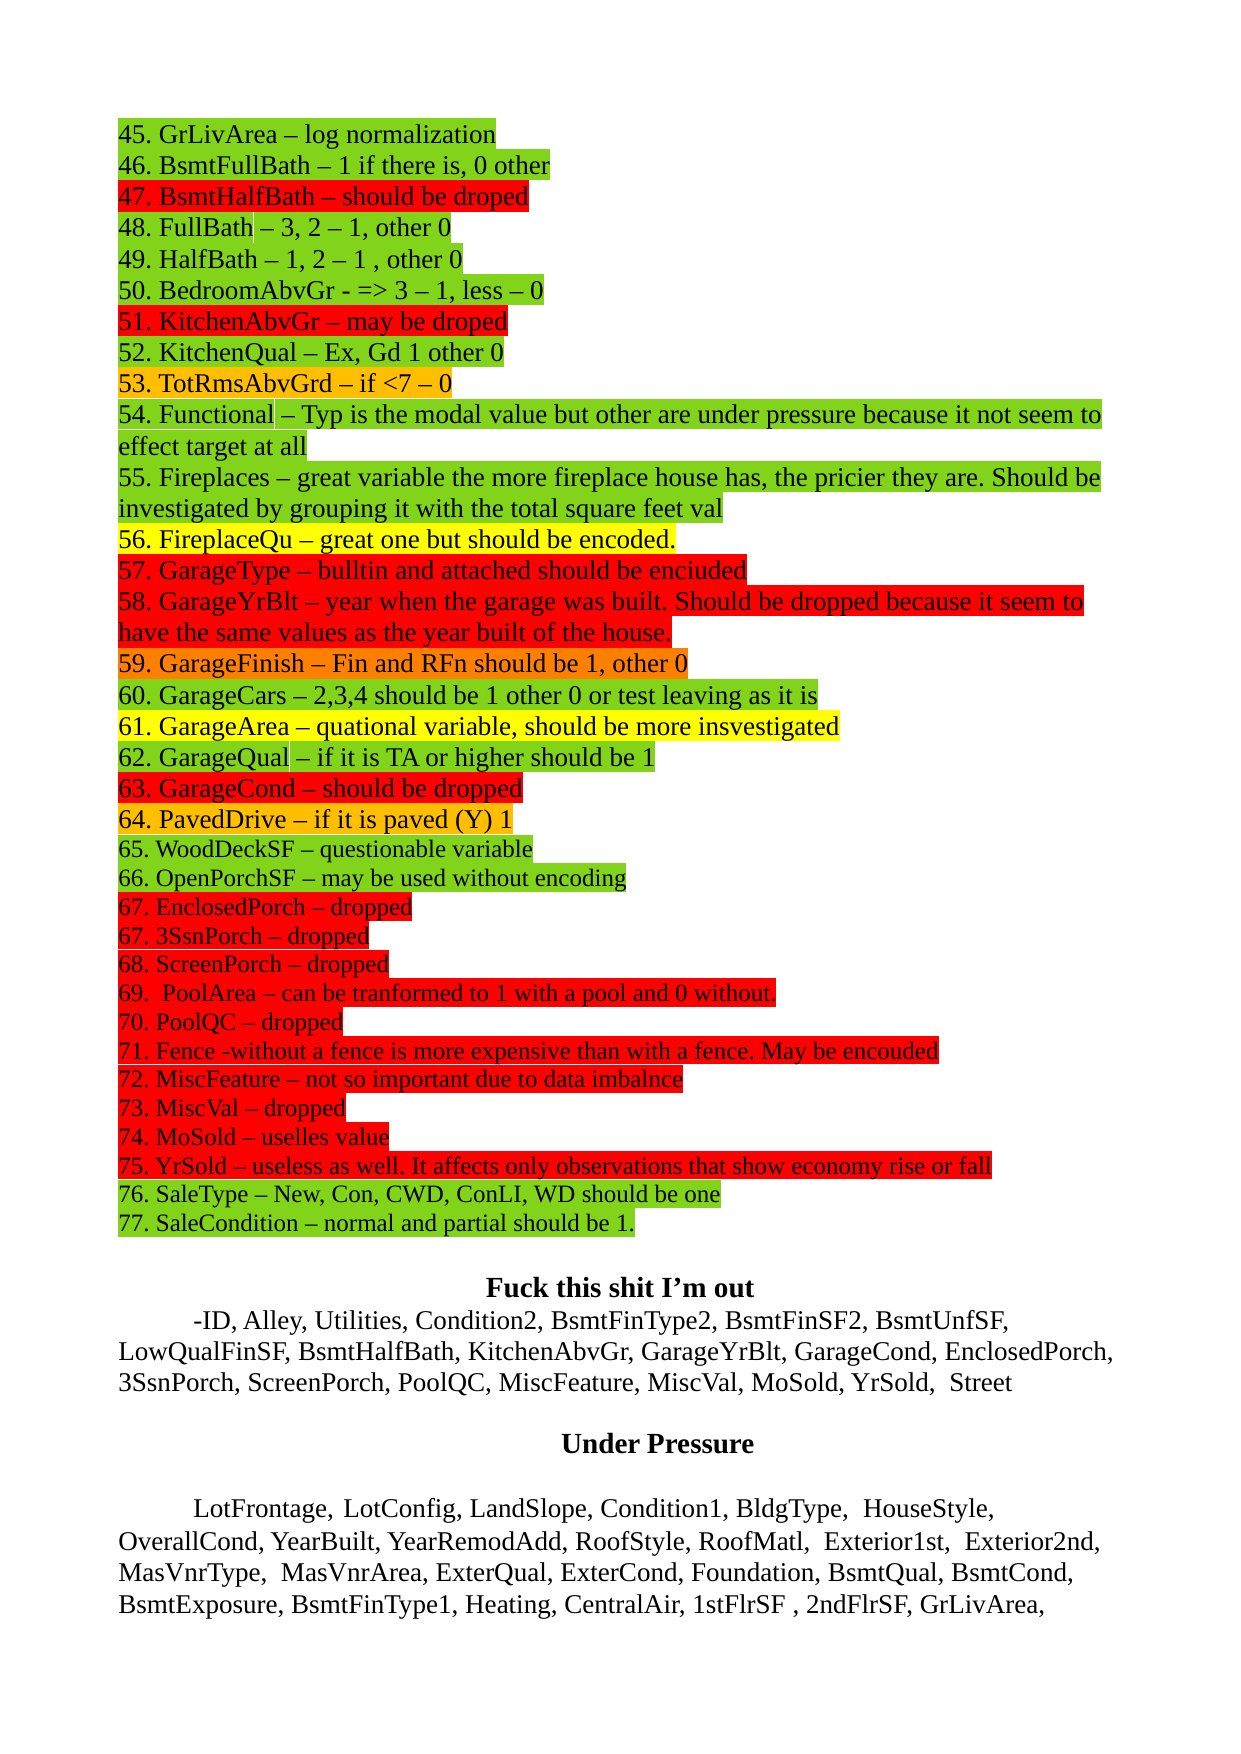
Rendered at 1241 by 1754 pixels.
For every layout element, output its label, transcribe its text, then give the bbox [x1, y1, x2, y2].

text 57. GarageType – bulltin and attached should be enciuded [118, 554, 1122, 585]
text 46. BsmtFullBath – 1 if there is, 0 other [118, 149, 1122, 180]
text Fuck this shit I’m out [118, 1271, 1122, 1304]
text 56. FireplaceQu – great one but should be encoded. [118, 523, 1122, 554]
text 73. MiscVal – dropped [118, 1093, 1122, 1122]
text 76. SaleType – New, Con, CWD, ConLI, WD should be one [118, 1179, 1122, 1208]
text 63. GarageCond – should be dropped [118, 772, 1122, 803]
text 54. Functional – Typ is the modal value but other are under pressure because it not seem to effect target at all [118, 398, 1122, 461]
text 66. OpenPorchSF – may be used without encoding [118, 863, 1122, 892]
text 52. KitchenQual – Ex, Gd 1 other 0 [118, 336, 1122, 367]
text 71. Fence -without a fence is more expensive than with a fence. May be encouded [118, 1036, 1122, 1064]
text 47. BsmtHalfBath – should be droped [118, 180, 1122, 212]
text 70. PoolQC – dropped [118, 1007, 1122, 1036]
text 45. GrLivArea – log normalization [118, 118, 1122, 149]
text 64. PavedDrive – if it is paved (Y) 1 [118, 803, 1122, 834]
text 61. GarageArea – quational variable, should be more insvestigated [118, 710, 1122, 741]
text 68. ScreenPorch – dropped [118, 949, 1122, 978]
text -ID, Alley, Utilities, Condition2, BsmtFinType2, BsmtFinSF2, BsmtUnfSF, LowQualFinSF, BsmtHalfBath, KitchenAbvGr, GarageYrBlt, GarageCond, EnclosedPorch, 3SsnPorch, ScreenPorch, PoolQC, MiscFeature, MiscVal, MoSold, YrSold, Street [118, 1304, 1122, 1397]
text 51. KitchenAbvGr – may be droped [118, 305, 1122, 336]
text 50. BedroomAbvGr - => 3 – 1, less – 0 [118, 274, 1122, 305]
text 67. 3SsnPorch – dropped [118, 921, 1122, 949]
text 62. GarageQual – if it is TA or higher should be 1 [118, 741, 1122, 772]
text 55. Fireplaces – great variable the more fireplace house has, the pricier they are. Should be investigated by grouping it with the total square feet val [118, 461, 1122, 523]
text LotFrontage, LotConfig, LandSlope, Condition1, BldgType, HouseStyle, OverallCond, YearBuilt, YearRemodAdd, RoofStyle, RoofMatl, Exterior1st, Exterior2nd, MasVnrType, MasVnrArea, ExterQual, ExterCond, Foundation, BsmtQual, BsmtCond, BsmtExposure, BsmtFinType1, Heating, CentralAir, 1stFlrSF , 2ndFlrSF, GrLivArea, [118, 1488, 1122, 1619]
text 48. FullBath – 3, 2 – 1, other 0 [118, 212, 1122, 243]
text 65. WoodDeckSF – questionable variable [118, 834, 1122, 863]
text 59. GarageFinish – Fin and RFn should be 1, other 0 [118, 648, 1122, 679]
text 75. YrSold – useless as well. It affects only observations that show economy rise or fall [118, 1151, 1122, 1179]
text 69. PoolArea – can be tranformed to 1 with a pool and 0 without. [118, 978, 1122, 1007]
text 49. HalfBath – 1, 2 – 1 , other 0 [118, 243, 1122, 274]
text 60. GarageCars – 2,3,4 should be 1 other 0 or test leaving as it is [118, 679, 1122, 710]
text 72. MiscFeature – not so important due to data imbalnce [118, 1064, 1122, 1093]
text 77. SaleCondition – normal and partial should be 1. [118, 1208, 1122, 1237]
text 58. GarageYrBlt – year when the garage was built. Should be dropped because it seem to have the same values as the year built of the house. [118, 585, 1122, 648]
text 53. TotRmsAbvGrd – if <7 – 0 [118, 367, 1122, 398]
text 67. EnclosedPorch – dropped [118, 892, 1122, 921]
text Under Pressure [118, 1426, 1122, 1460]
text 74. MoSold – uselles value [118, 1122, 1122, 1151]
